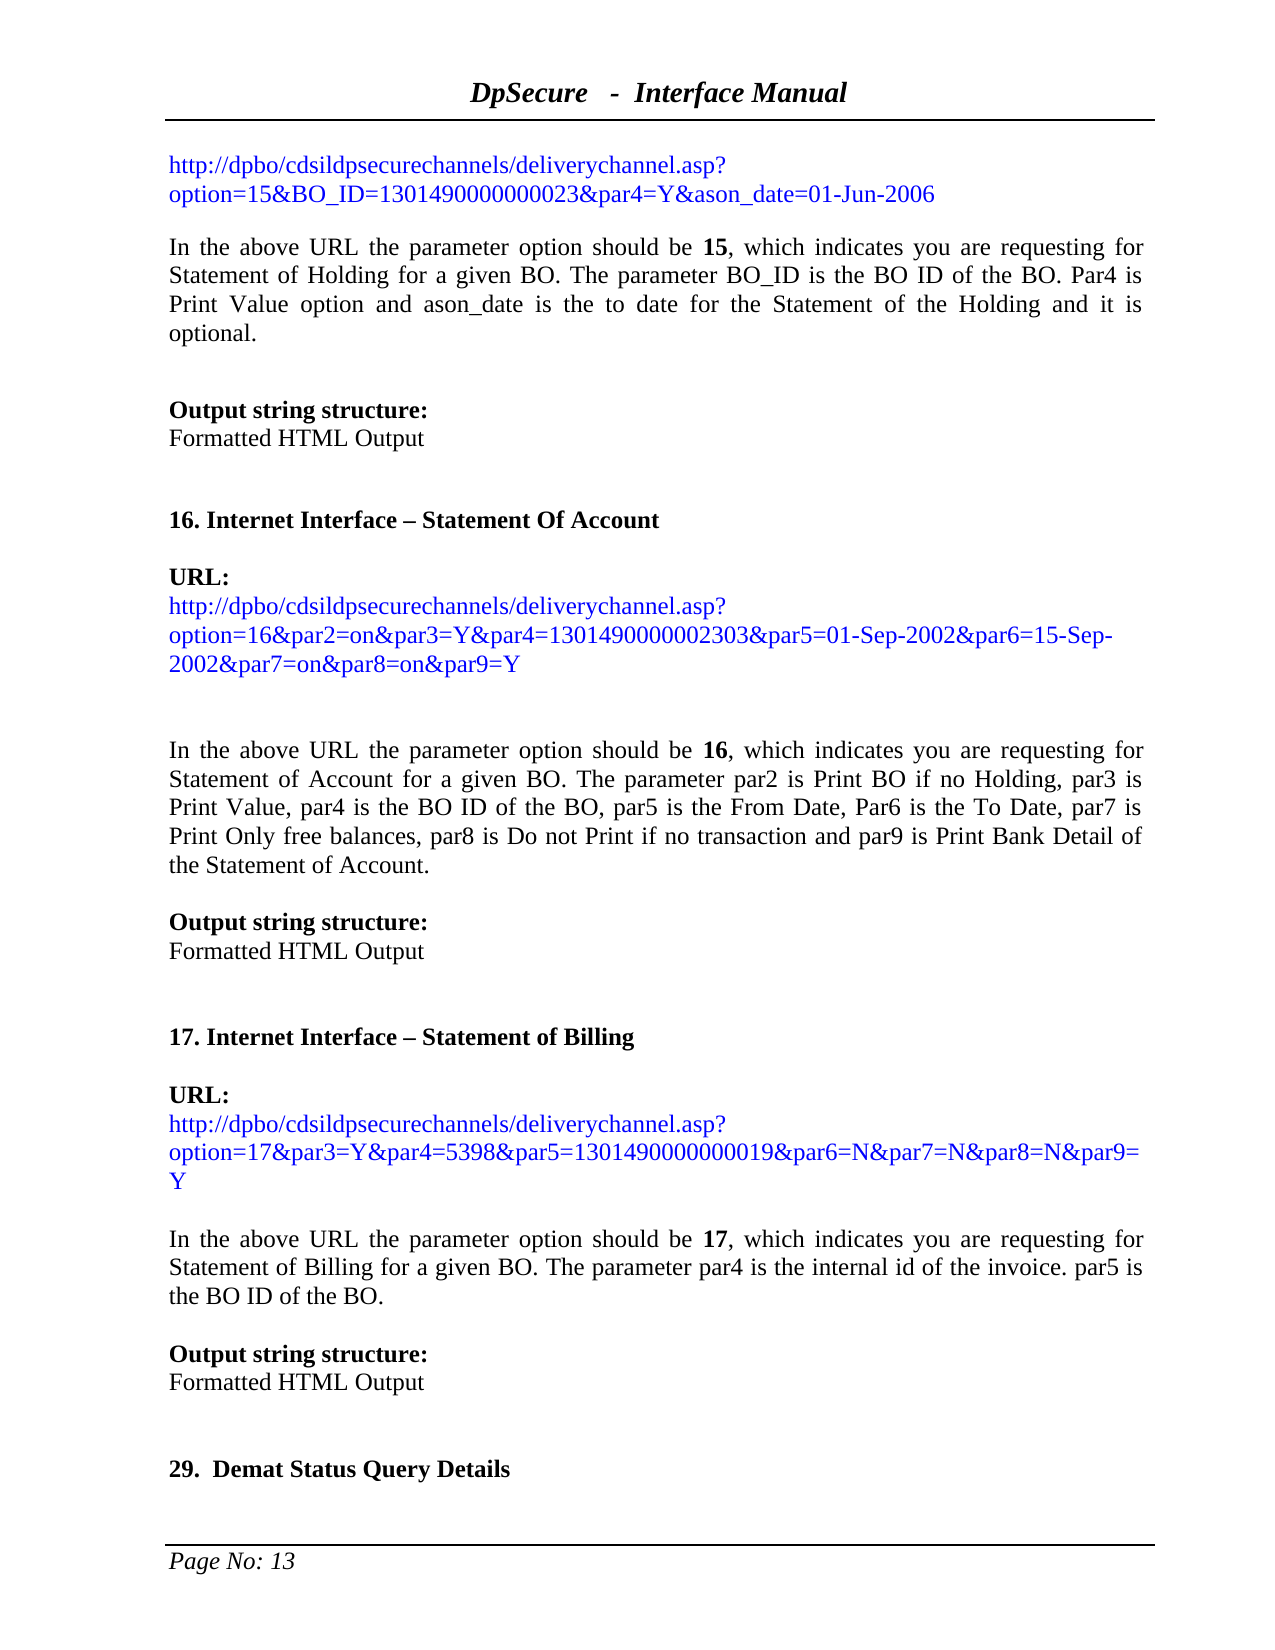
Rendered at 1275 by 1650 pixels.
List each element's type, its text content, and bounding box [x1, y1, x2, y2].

text In the above URL the parameter option should be 16, which indicates you are requesting for Statement of Account for a given BO. The parameter par2 is Print BO if no Holding, par3 is Print Value, par4 is the BO ID of the BO, par5 is the From Date, Par6 is the To Date, par7 is Print Only free balances, par8 is Do not Print if no transaction and par9 is Print Bank Detail of the Statement of Account. [169, 735, 1144, 879]
subtitle Output string structure: [169, 1339, 1144, 1367]
text URL: [169, 562, 1144, 591]
subtitle Output string structure: [169, 907, 1144, 936]
text 29. Demat Status Query Details [169, 1454, 1144, 1482]
text Formatted HTML Output [169, 1367, 1144, 1396]
text http://dpbo/cdsildpsecurechannels/deliverychannel.asp?option=17&par3=Y&par4=5398&par5=1301490000000019&par6=N&par7=N&par8=N&par9=Y [169, 1109, 1144, 1195]
text Formatted HTML Output [169, 936, 1144, 965]
text In the above URL the parameter option should be 17, which indicates you are requesting for Statement of Billing for a given BO. The parameter par4 is the internal id of the invoice. par5 is the BO ID of the BO. [169, 1224, 1144, 1310]
text URL: [169, 1080, 1144, 1109]
text http://dpbo/cdsildpsecurechannels/deliverychannel.asp?option=16&par2=on&par3=Y&par4=1301490000002303&par5=01-Sep-2002&par6=15-Sep-2002&par7=on&par8=on&par9=Y [169, 591, 1144, 677]
text Formatted HTML Output [169, 423, 1144, 452]
subtitle Output string structure: [169, 395, 1144, 423]
text 17. Internet Interface – Statement of Billing [169, 1022, 1144, 1051]
text 16. Internet Interface – Statement Of Account [169, 505, 1144, 534]
text http://dpbo/cdsildpsecurechannels/deliverychannel.asp?option=15&BO_ID=1301490000000023&par4=Y&ason_date=01-Jun-2006 [169, 150, 1144, 207]
text In the above URL the parameter option should be 15, which indicates you are requesting for Statement of Holding for a given BO. The parameter BO_ID is the BO ID of the BO. Par4 is Print Value option and ason_date is the to date for the Statement of the Holding and it is optional. [169, 232, 1144, 347]
